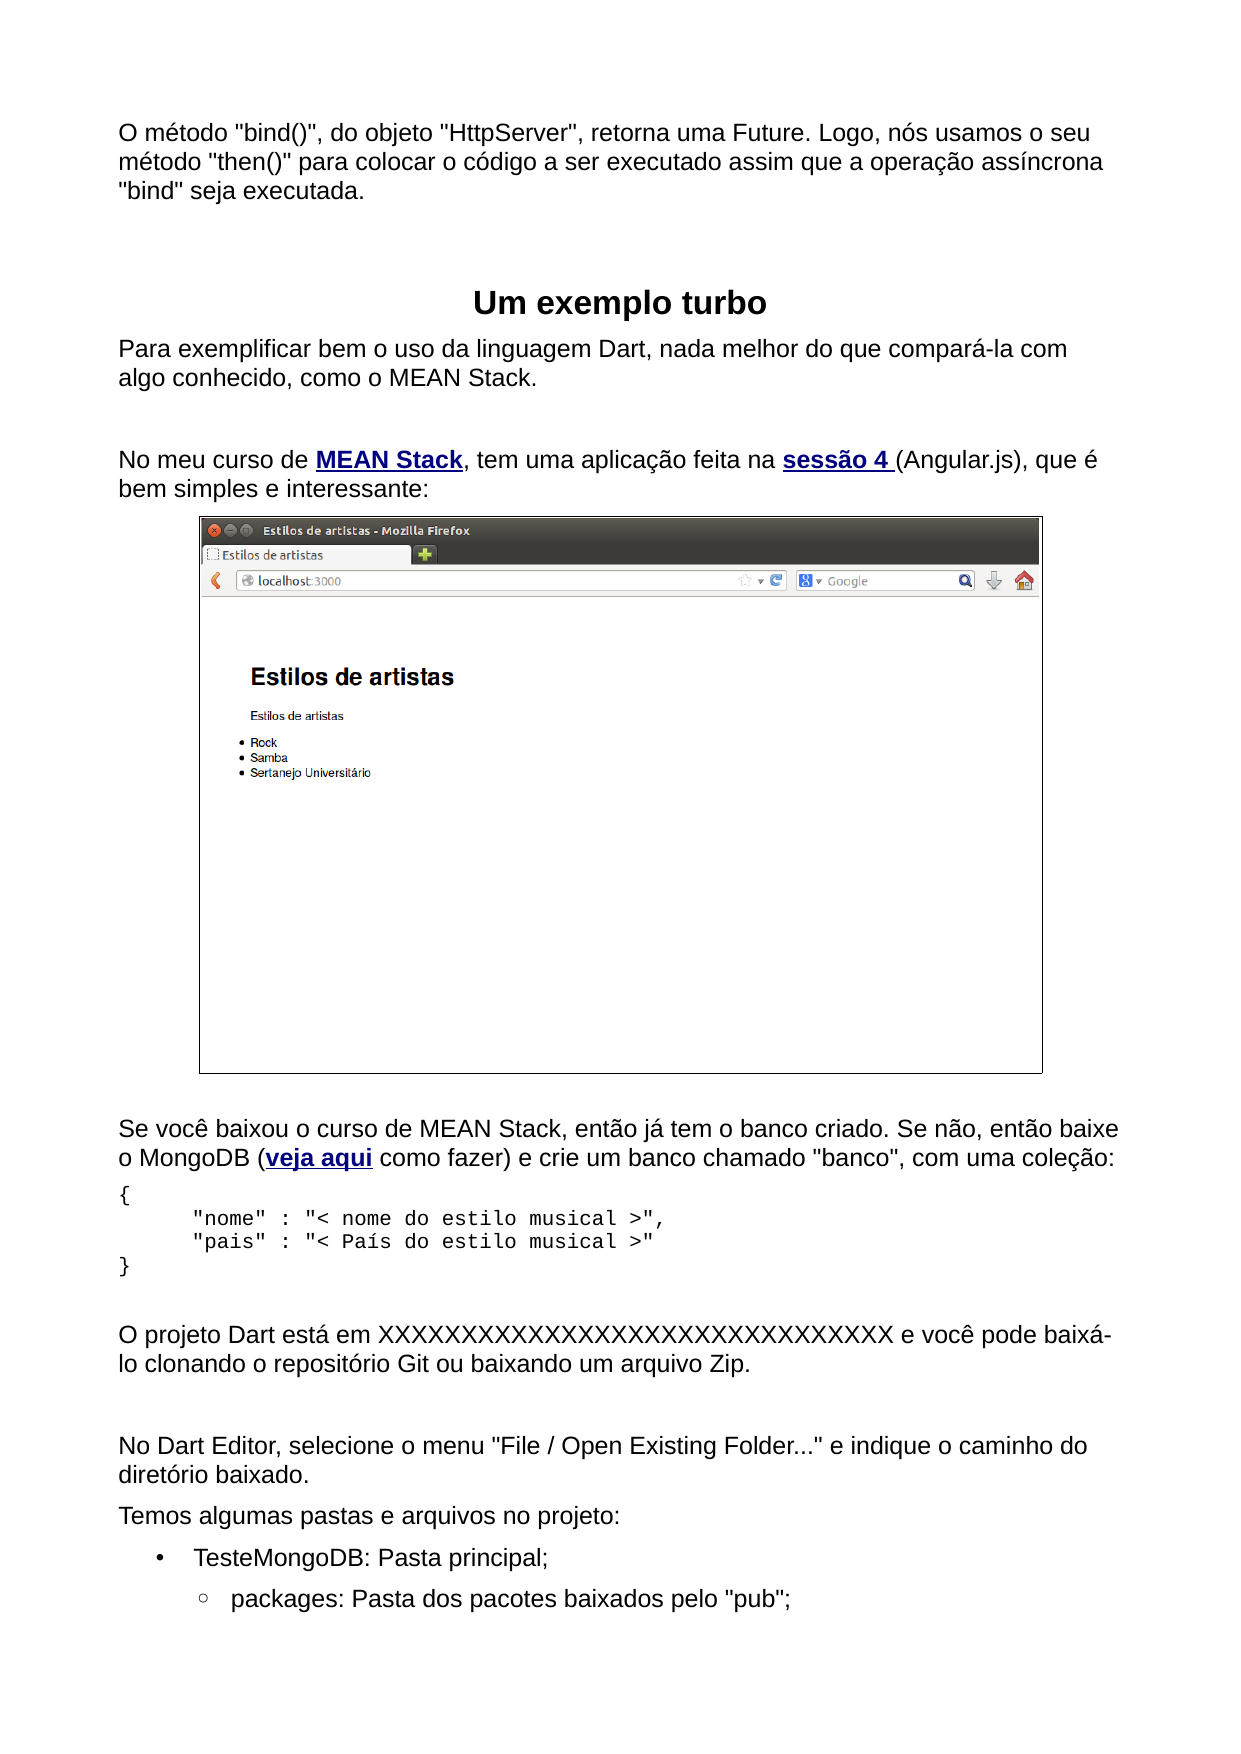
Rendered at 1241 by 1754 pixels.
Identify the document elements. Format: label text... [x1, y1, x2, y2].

text Para exemplificar bem o uso da linguagem Dart, nada melhor do que compará-la com algo conhecido, como o MEAN Stack. [118, 334, 1122, 392]
text Se você baixou o curso de MEAN Stack, então já tem o banco criado. Se não, então baixe o MongoDB (veja aqui como fazer) e crie um banco chamado "banco", com uma coleção: [118, 1114, 1122, 1172]
list TesteMongoDB: Pasta principal; [156, 1542, 1122, 1571]
subtitle Um exemplo turbo [118, 283, 1122, 322]
list "pais" : "< País do estilo musical >" [118, 1231, 1122, 1255]
text O projeto Dart está em XXXXXXXXXXXXXXXXXXXXXXXXXXXXXXX e você pode baixá-lo clonando o repositório Git ou baixando um arquivo Zip. [118, 1320, 1122, 1377]
picture [201, 518, 1039, 1070]
text No meu curso de MEAN Stack, tem uma aplicação feita na sessão 4 (Angular.js), que é bem simples e interessante: [118, 446, 1122, 503]
text O método "bind()", do objeto "HttpServer", retorna uma Future. Logo, nós usamos o seu método "then()" para colocar o código a ser executado assim que a operação assíncrona "bind" seja executada. [118, 118, 1122, 204]
list packages: Pasta dos pacotes baixados pelo "pub"; [193, 1584, 1122, 1613]
text No Dart Editor, selecione o menu "File / Open Existing Folder..." e indique o caminho do diretório baixado. [118, 1431, 1122, 1489]
text Temos algumas pastas e arquivos no projeto: [118, 1501, 1122, 1530]
list { [118, 1184, 1122, 1208]
list "nome" : "< nome do estilo musical >", [118, 1208, 1122, 1231]
list } [118, 1255, 1122, 1279]
